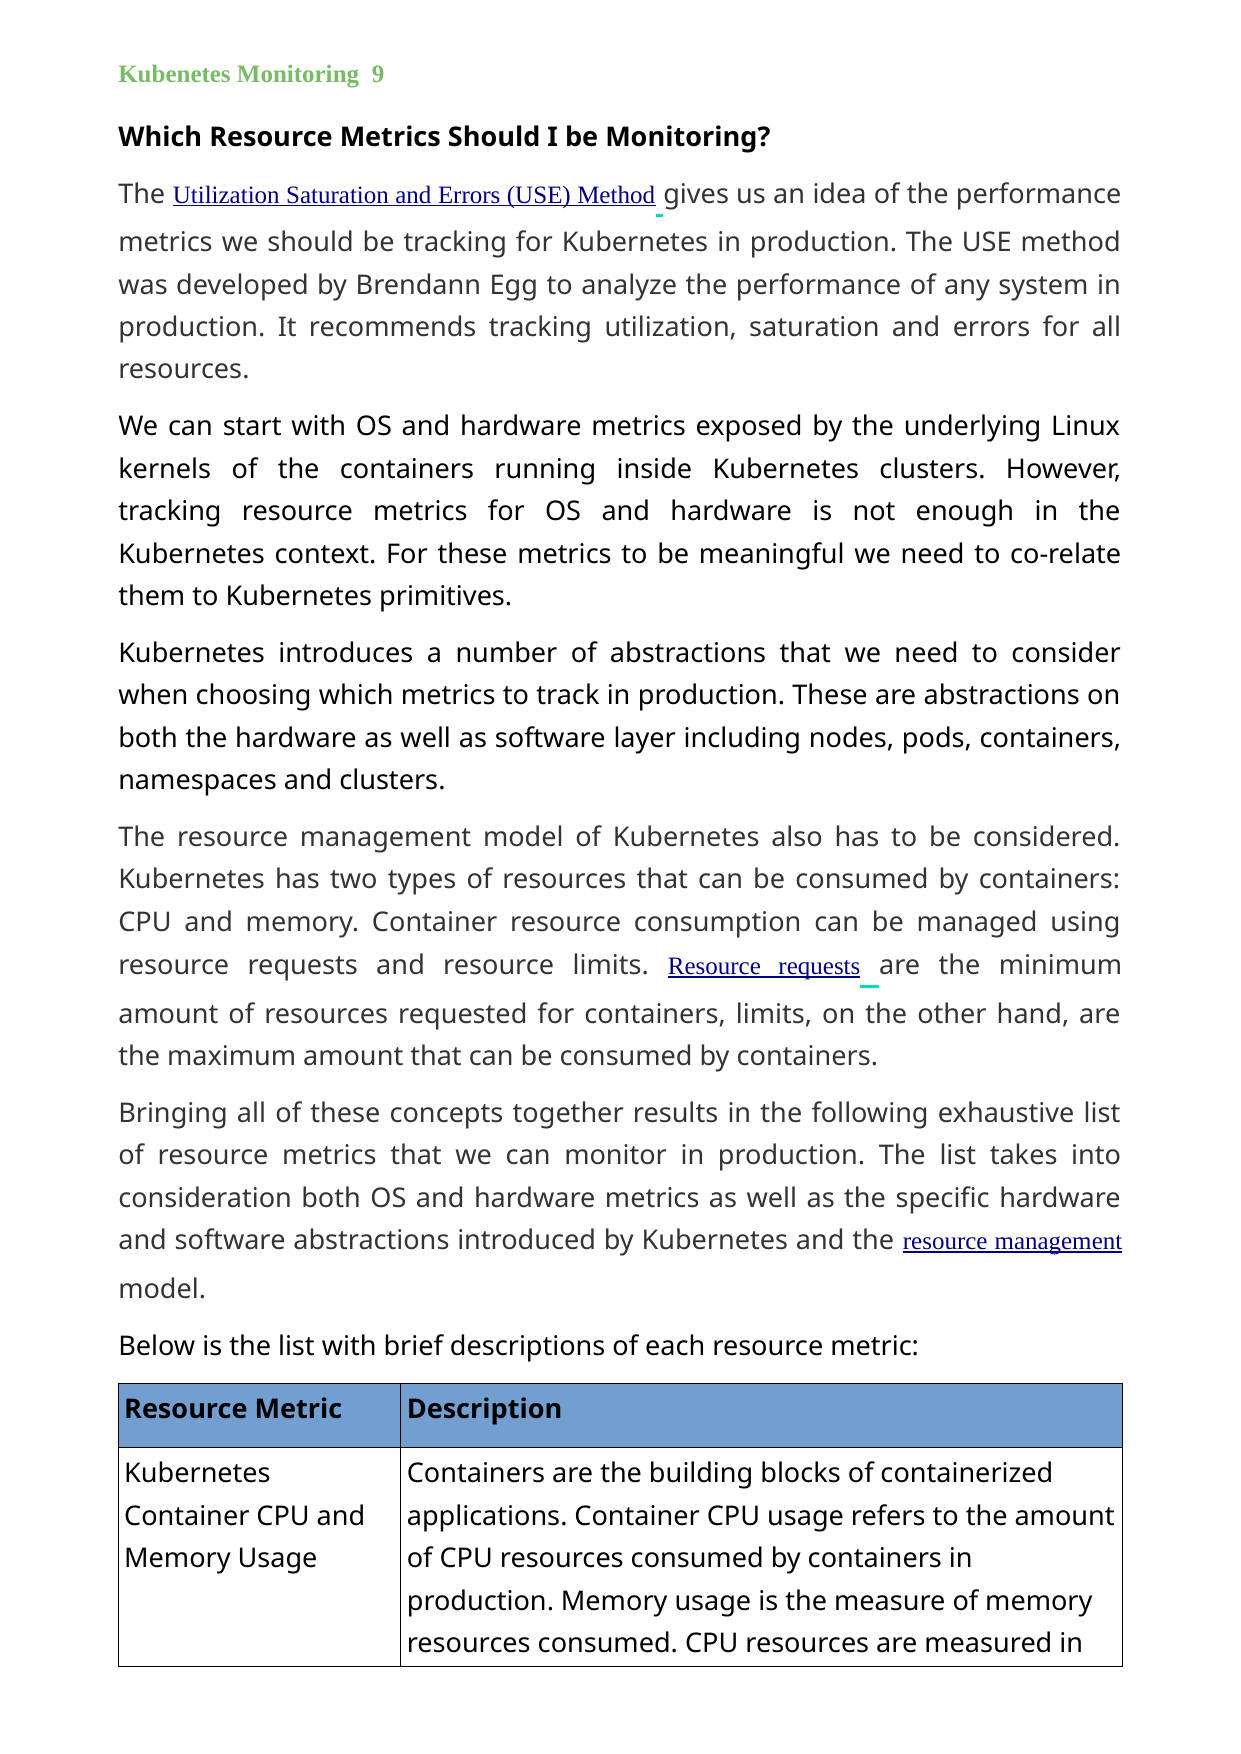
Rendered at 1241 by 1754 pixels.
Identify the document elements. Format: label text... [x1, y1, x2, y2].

table_header Description [401, 1384, 1122, 1447]
table_cell Kubernetes Container CPU and Memory Usage [119, 1448, 400, 1666]
table_cell Containers are the building blocks of containerized applications. Container CPU usage refers to the amount of CPU resources consumed by containers in production. Memory usage is the measure of memory resources consumed. CPU resources are measured in [401, 1448, 1122, 1666]
table_header Resource Metric [119, 1384, 400, 1447]
text The Utilization Saturation and Errors (USE) Method gives us an idea of the performance metrics we should be tracking for Kubernetes in production. The USE method was developed by Brendann Egg to analyze the performance of any system in production. It recommends tracking utilization, saturation and errors for all resources. [118, 174, 1122, 387]
text We can start with OS and hardware metrics exposed by the underlying Linux kernels of the containers running inside Kubernetes clusters. However, tracking resource metrics for OS and hardware is not enough in the Kubernetes context. For these metrics to be meaningful we need to co-relate them to Kubernetes primitives. [118, 407, 1122, 613]
text Below is the list with brief descriptions of each resource metric: [118, 1326, 1122, 1363]
text Which Resource Metrics Should I be Monitoring? [118, 117, 1122, 154]
text Kubernetes introduces a number of abstractions that we need to consider when choosing which metrics to track in production. These are abstractions on both the hardware as well as software layer including nodes, pods, containers, namespaces and clusters. [118, 633, 1122, 797]
text The resource management model of Kubernetes also has to be considered. Kubernetes has two types of resources that can be consumed by containers: CPU and memory. Container resource consumption can be managed using resource requests and resource limits. Resource requests are the minimum amount of resources requested for containers, limits, on the other hand, are the maximum amount that can be consumed by containers. [118, 818, 1122, 1073]
text Bringing all of these concepts together results in the following exhaustive list of resource metrics that we can monitor in production. The list takes into consideration both OS and hardware metrics as well as the specific hardware and software abstractions introduced by Kubernetes and the resource management model. [118, 1093, 1122, 1306]
